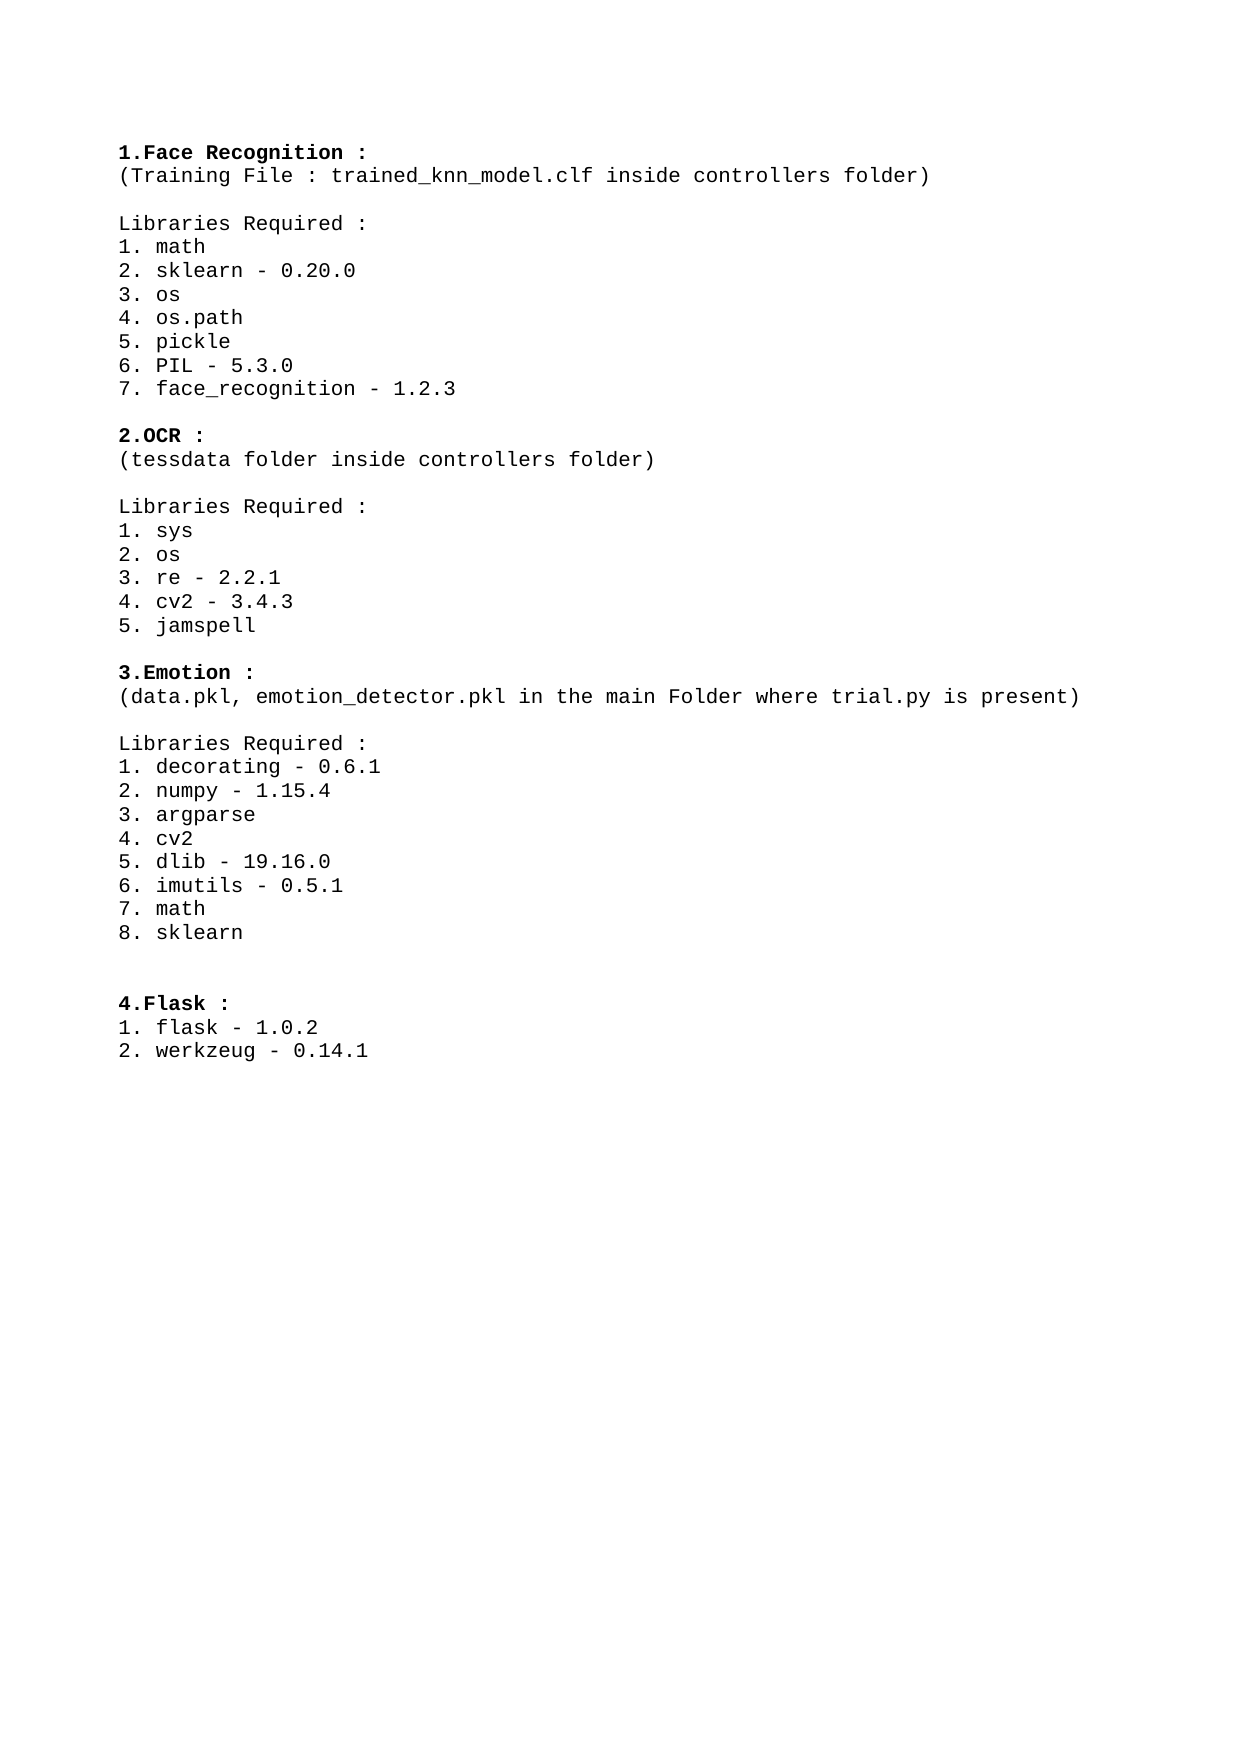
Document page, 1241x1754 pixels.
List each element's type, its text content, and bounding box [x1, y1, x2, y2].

text 2. sklearn - 0.20.0 [118, 260, 1122, 284]
text Libraries Required : [118, 733, 1122, 757]
text Libraries Required : [118, 213, 1122, 236]
text 4. cv2 - 3.4.3 [118, 591, 1122, 615]
text 3. re - 2.2.1 [118, 567, 1122, 591]
text Libraries Required : [118, 496, 1122, 520]
text (data.pkl, emotion_detector.pkl in the main Folder where trial.py is present) [118, 686, 1122, 709]
text (Training File : trained_knn_model.clf inside controllers folder) [118, 165, 1122, 189]
text 8. sklearn [118, 922, 1122, 946]
text 5. dlib - 19.16.0 [118, 851, 1122, 875]
text 3. os [118, 284, 1122, 307]
text 2.OCR : [118, 426, 1122, 449]
text 2. numpy - 1.15.4 [118, 780, 1122, 804]
text 6. PIL - 5.3.0 [118, 354, 1122, 378]
text 2. werkzeug - 0.14.1 [118, 1040, 1122, 1064]
text 5. jamspell [118, 615, 1122, 638]
text 7. face_recognition - 1.2.3 [118, 378, 1122, 402]
text 4. os.path [118, 307, 1122, 331]
text 3.Emotion : [118, 662, 1122, 686]
text 2. os [118, 544, 1122, 567]
text 7. math [118, 898, 1122, 922]
text (tessdata folder inside controllers folder) [118, 449, 1122, 473]
text 4. cv2 [118, 827, 1122, 851]
text 1. decorating - 0.6.1 [118, 757, 1122, 780]
text 6. imutils - 0.5.1 [118, 875, 1122, 898]
text 4.Flask : [118, 993, 1122, 1017]
text 1. math [118, 236, 1122, 260]
text 1. sys [118, 520, 1122, 544]
text 3. argparse [118, 804, 1122, 827]
text 1. flask - 1.0.2 [118, 1017, 1122, 1040]
text 5. pickle [118, 331, 1122, 354]
text 1.Face Recognition : [118, 142, 1122, 165]
